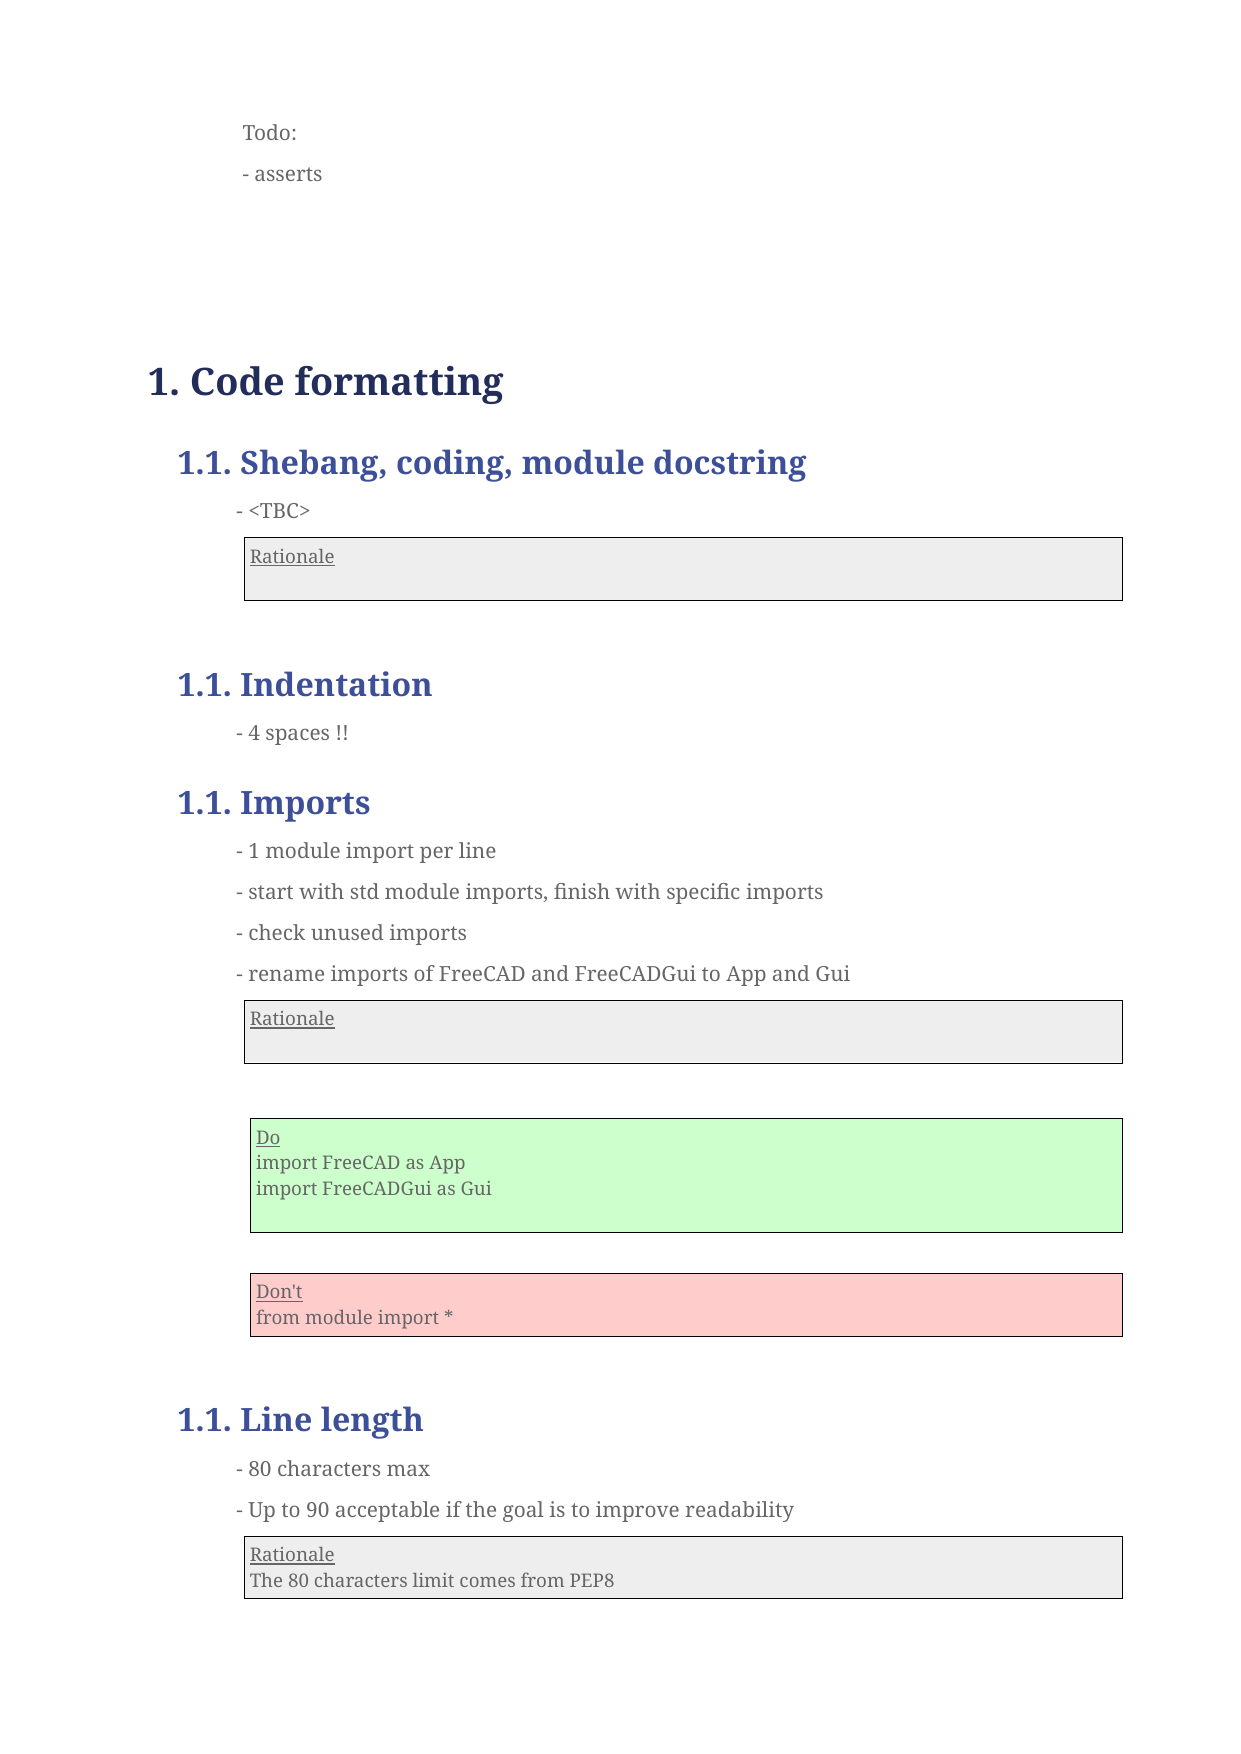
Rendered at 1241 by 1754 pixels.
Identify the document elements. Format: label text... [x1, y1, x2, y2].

subtitle 1.1. Indentation [177, 662, 1122, 706]
text - Up to 90 acceptable if the goal is to improve readability [236, 1495, 1122, 1523]
subtitle 1.1. Shebang, coding, module docstring [177, 440, 1122, 484]
text - asserts [242, 159, 1122, 187]
text - start with std module imports, finish with specific imports [236, 877, 1122, 905]
text - rename imports of FreeCAD and FreeCADGui to App and Gui [236, 959, 1122, 987]
text Todo: [242, 118, 1122, 147]
table_header Don't from module import * [251, 1274, 1122, 1336]
text - check unused imports [236, 918, 1122, 946]
subtitle 1.1. Line length [177, 1397, 1122, 1441]
table_header Do import FreeCAD as App import FreeCADGui as Gui [251, 1119, 1122, 1232]
text - 4 spaces !! [236, 718, 1122, 746]
table_header Rationale [245, 538, 1122, 600]
text - 1 module import per line [236, 836, 1122, 864]
subtitle 1. Code formatting [148, 355, 1122, 407]
subtitle 1.1. Imports [177, 780, 1122, 823]
text - <TBC> [236, 496, 1122, 525]
table_header Rationale The 80 characters limit comes from PEP8 [245, 1537, 1122, 1598]
table_header Rationale [245, 1001, 1122, 1062]
text - 80 characters max [236, 1454, 1122, 1482]
